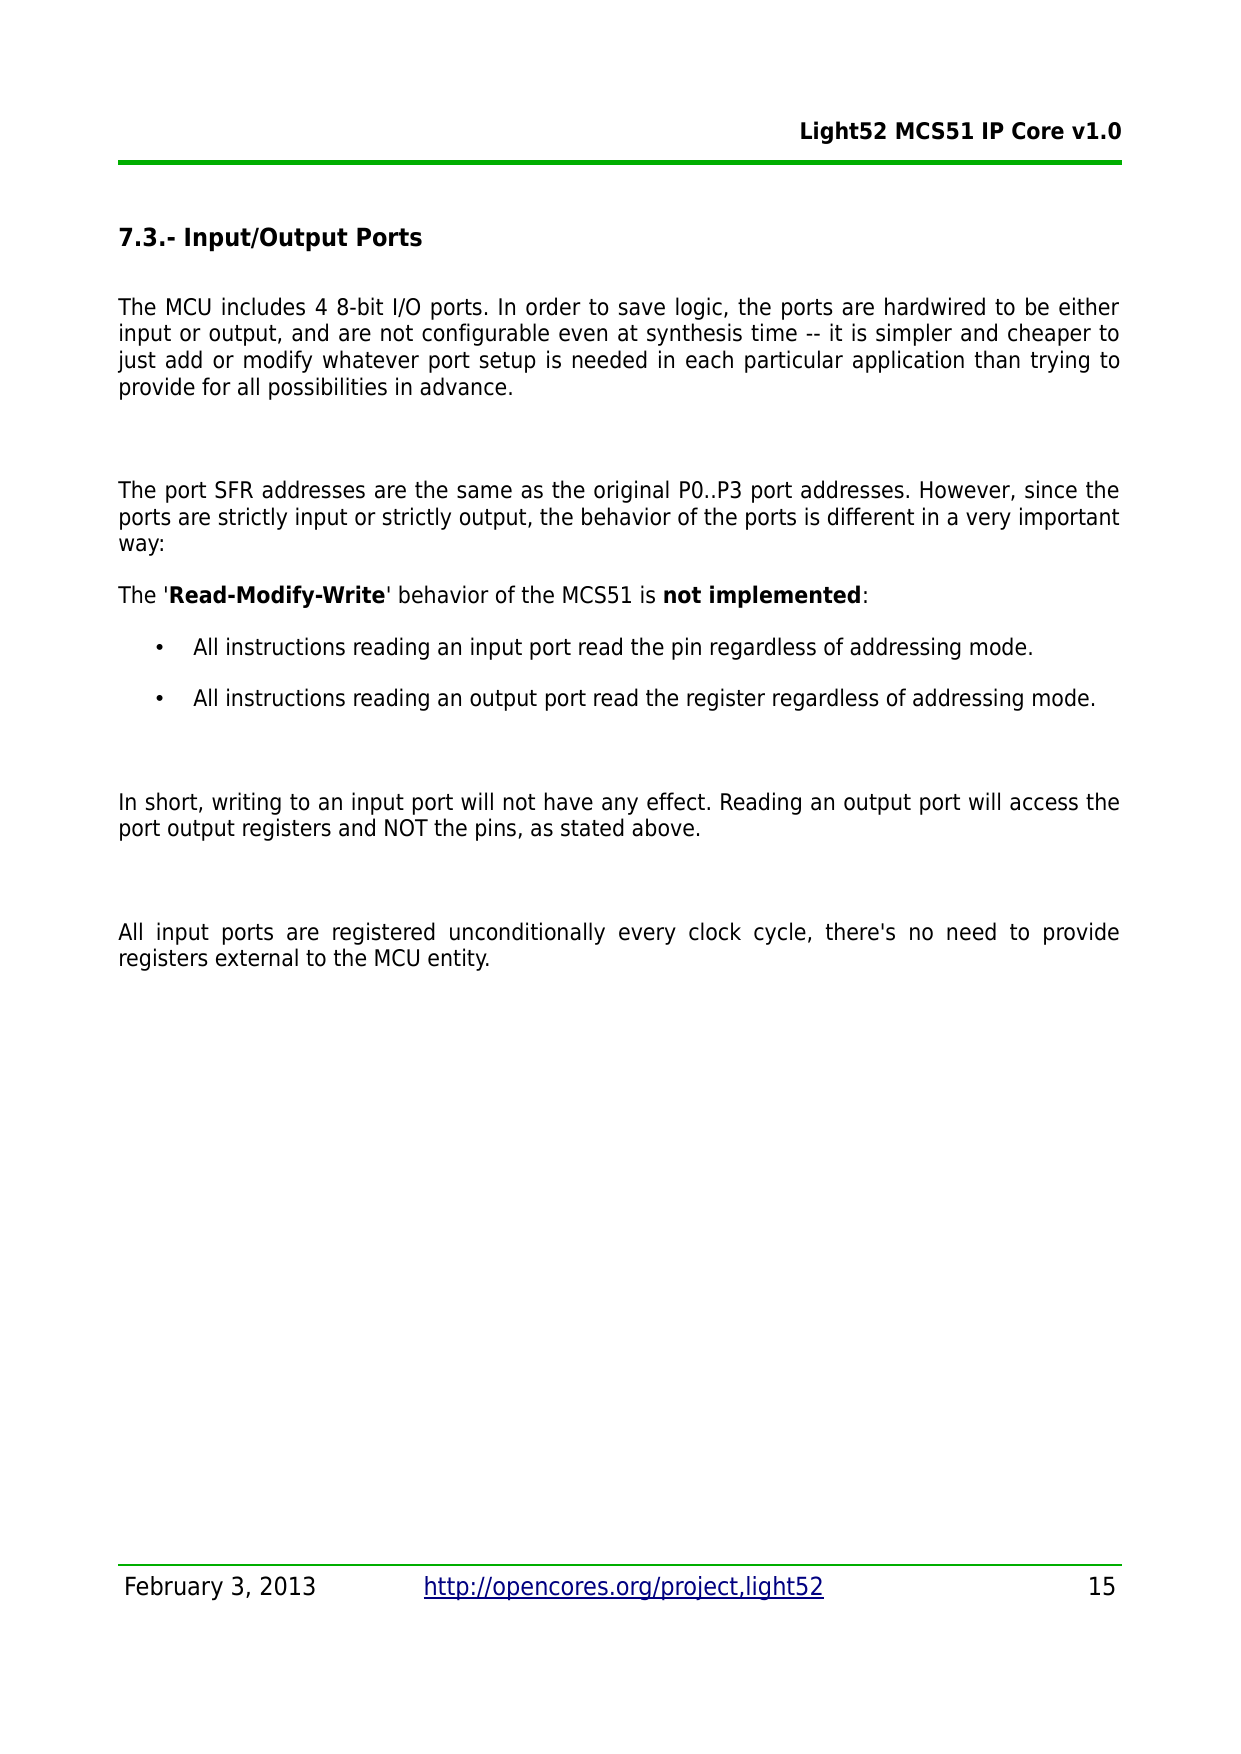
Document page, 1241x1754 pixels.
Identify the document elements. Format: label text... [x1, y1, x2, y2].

list All instructions reading an input port read the pin regardless of addressing mode. [156, 634, 1122, 661]
text All input ports are registered unconditionally every clock cycle, there's no need to provide registers external to the MCU entity. [118, 919, 1122, 972]
text The MCU includes 4 8-bit I/O ports. In order to save logic, the ports are hardwired to be either input or output, and are not configurable even at synthesis time -- it is simpler and cheaper to just add or modify whatever port setup is needed in each particular application than trying to provide for all possibilities in advance. [118, 294, 1122, 401]
text The port SFR addresses are the same as the original P0..P3 port addresses. However, since the ports are strictly input or strictly output, the behavior of the ports is different in a very important way: [118, 477, 1122, 557]
subtitle 7.3.- Input/Output Ports [118, 223, 1122, 252]
text In short, writing to an input port will not have any effect. Reading an output port will access the port output registers and NOT the pins, as stated above. [118, 789, 1122, 842]
text The 'Read-Modify-Write' behavior of the MCS51 is not implemented: [118, 582, 1122, 609]
list All instructions reading an output port read the register regardless of addressing mode. [156, 686, 1122, 712]
